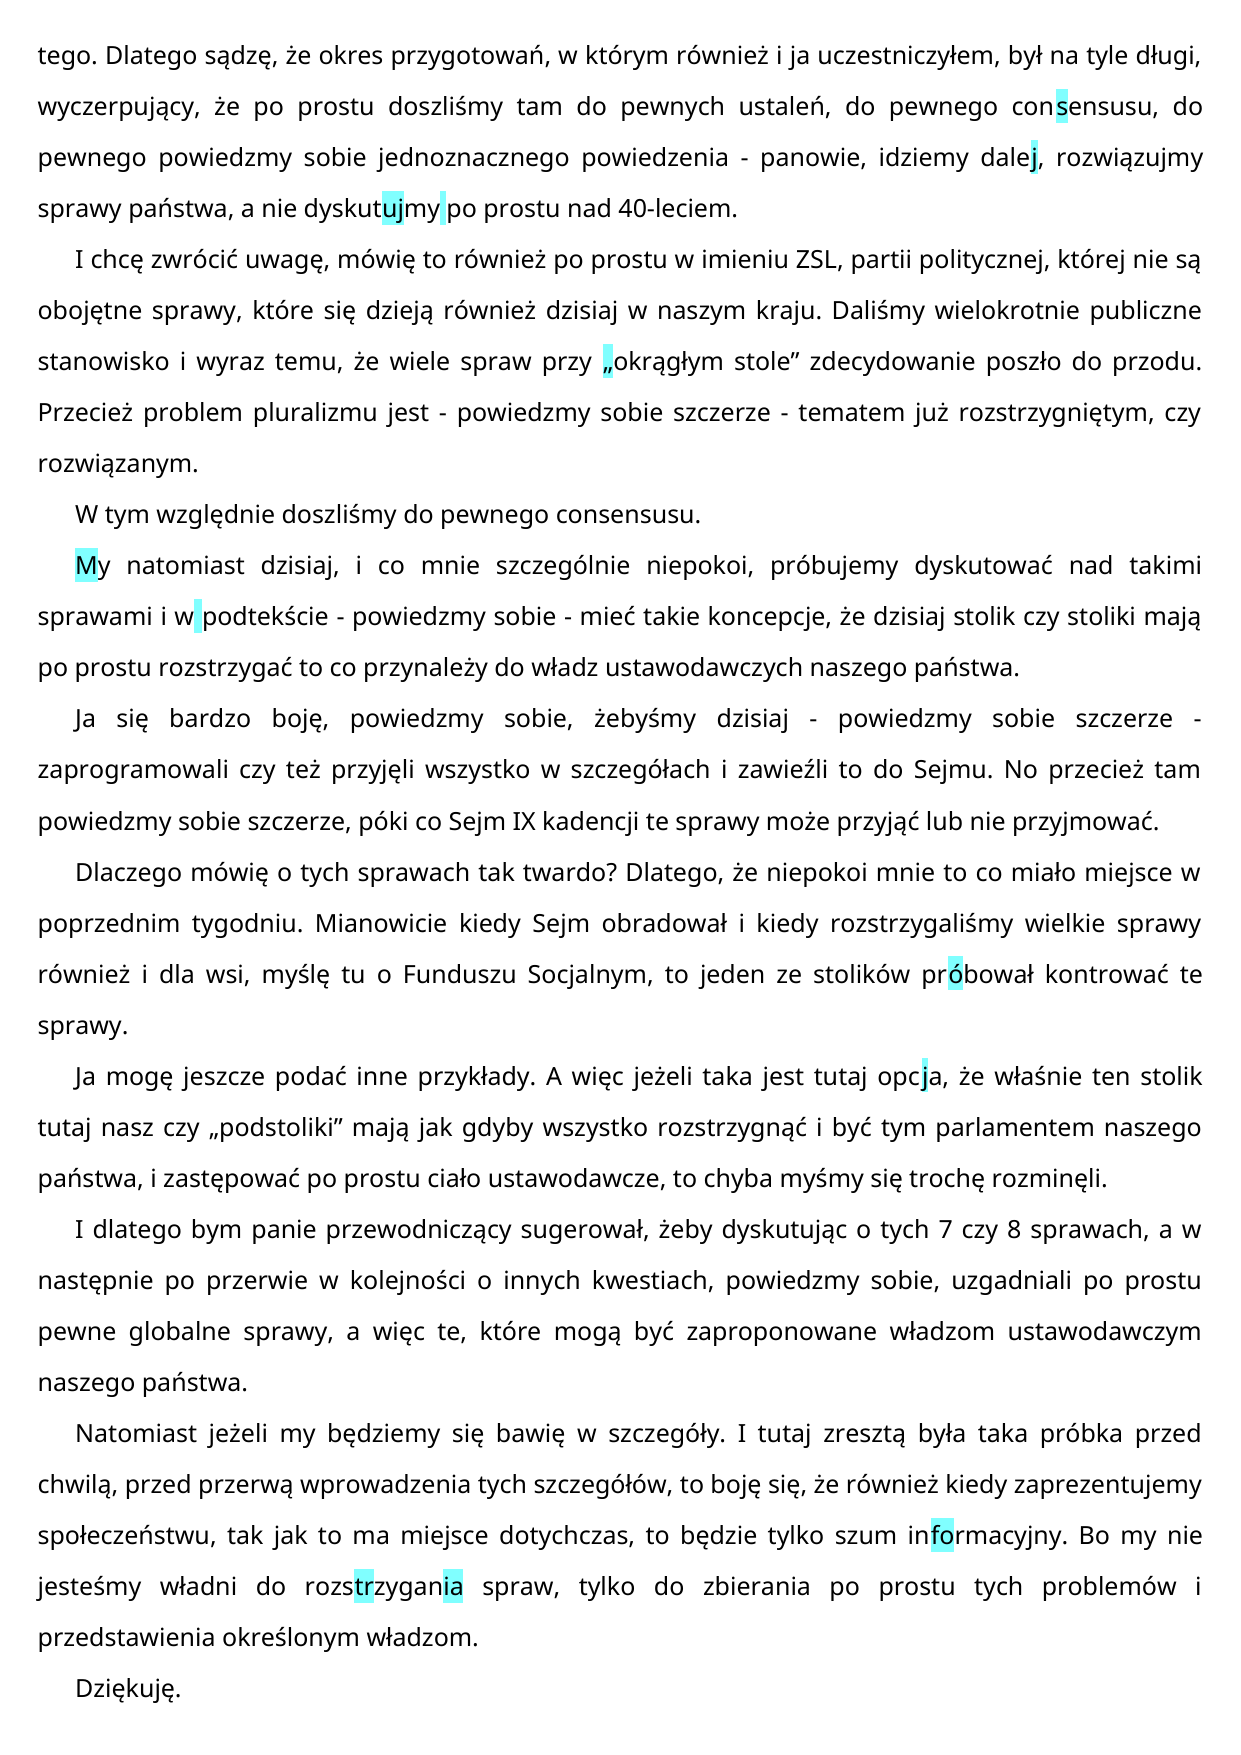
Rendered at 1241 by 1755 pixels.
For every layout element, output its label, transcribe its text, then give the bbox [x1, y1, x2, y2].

text I chcę zwrócić uwagę, mówię to również po prostu w imieniu ZSL, partii politycznej, której nie są obojętne sprawy, które się dzieją również dzisiaj w naszym kraju. Daliśmy wielokrotnie publiczne stanowisko i wyraz temu, że wiele spraw przy „okrągłym stole” zdecydowanie poszło do przodu. Przecież problem pluralizmu jest - powiedzmy sobie szczerze - tematem już rozstrzygniętym, czy rozwiązanym. [37, 242, 1203, 480]
text W tym względnie doszliśmy do pewnego consensusu. [37, 497, 1203, 531]
text Dziękuję. [37, 1671, 1203, 1705]
text Dlaczego mówię o tych sprawach tak twardo? Dlatego, że niepokoi mnie to co miało miejsce w poprzednim tygodniu. Mianowicie kiedy Sejm obradował i kiedy rozstrzygaliśmy wielkie sprawy również i dla wsi, myślę tu o Funduszu Socjalnym, to jeden ze stolików próbował kontrować te sprawy. [37, 854, 1203, 1041]
text My natomiast dzisiaj, i co mnie szczególnie niepokoi, próbujemy dyskutować nad takimi sprawami i w podtekście - powiedzmy sobie - mieć takie koncepcje, że dzisiaj stolik czy stoliki mają po prostu rozstrzygać to co przynależy do władz ustawodawczych naszego państwa. [37, 548, 1203, 684]
text Ja się bardzo boję, powiedzmy sobie, żebyśmy dzisiaj - powiedzmy sobie szczerze -zaprogramowali czy też przyjęli wszystko w szczegółach i zawieźli to do Sejmu. No przecież tam powiedzmy sobie szczerze, póki co Sejm IX kadencji te sprawy może przyjąć lub nie przyjmować. [37, 701, 1203, 837]
text tego. Dlatego sądzę, że okres przygotowań, w którym również i ja uczestniczyłem, był na tyle długi, wyczerpujący, że po prostu doszliśmy tam do pewnych ustaleń, do pewnego consensusu, do pewnego powiedzmy sobie jednoznacznego powiedzenia - panowie, idziemy dalej, rozwiązujmy sprawy państwa, a nie dyskutujmy po prostu nad 40-leciem. [37, 37, 1203, 225]
text Ja mogę jeszcze podać inne przykłady. A więc jeżeli taka jest tutaj opcja, że właśnie ten stolik tutaj nasz czy „podstoliki” mają jak gdyby wszystko rozstrzygnąć i być tym parlamentem naszego państwa, i zastępować po prostu ciało ustawodawcze, to chyba myśmy się trochę rozminęli. [37, 1058, 1203, 1194]
text I dlatego bym panie przewodniczący sugerował, żeby dyskutując o tych 7 czy 8 sprawach, a w następnie po przerwie w kolejności o innych kwestiach, powiedzmy sobie, uzgadniali po prostu pewne globalne sprawy, a więc te, które mogą być zaproponowane władzom ustawodawczym naszego państwa. [37, 1211, 1203, 1399]
text Natomiast jeżeli my będziemy się bawię w szczegóły. I tutaj zresztą była taka próbka przed chwilą, przed przerwą wprowadzenia tych szczegółów, to boję się, że również kiedy zaprezentujemy społeczeństwu, tak jak to ma miejsce dotychczas, to będzie tylko szum informacyjny. Bo my nie jesteśmy władni do rozstrzygania spraw, tylko do zbierania po prostu tych problemów i przedstawienia określonym władzom. [37, 1416, 1203, 1654]
